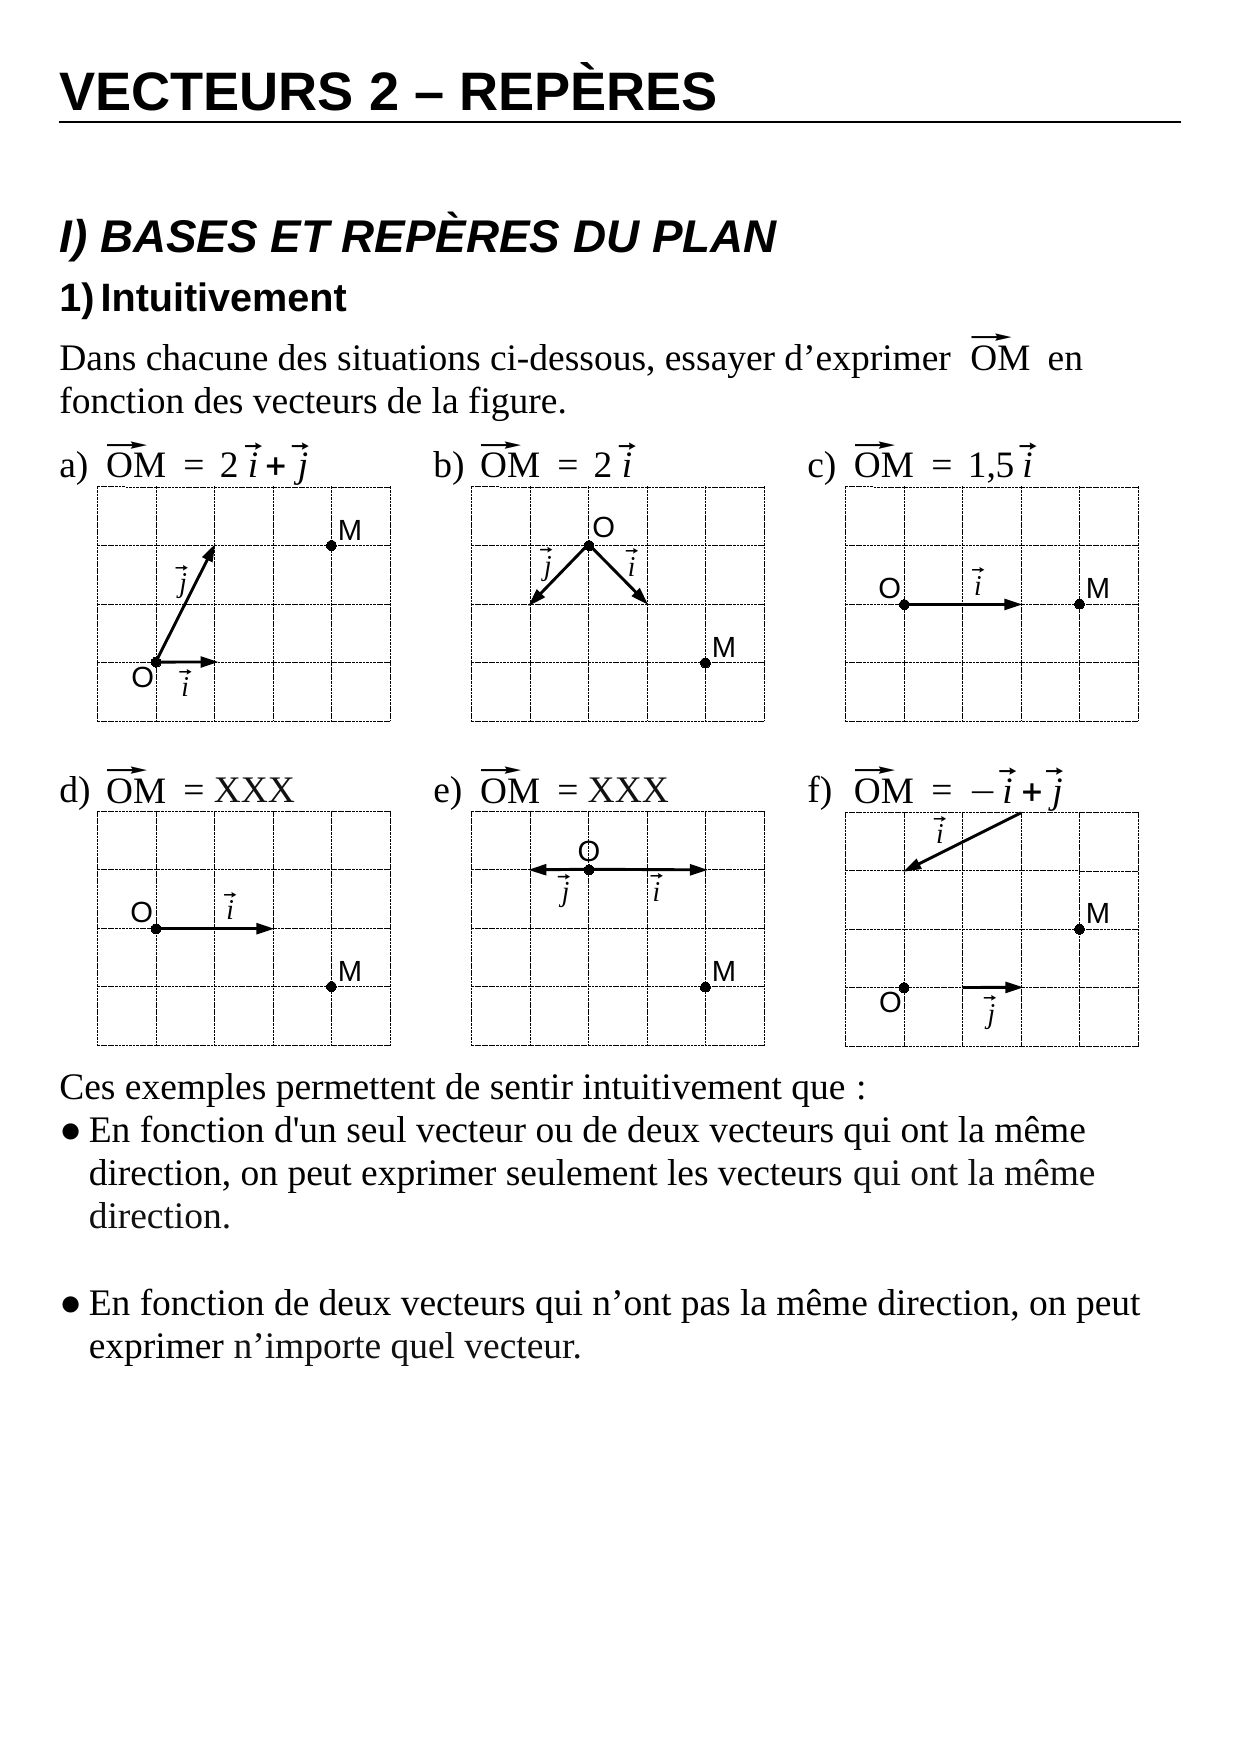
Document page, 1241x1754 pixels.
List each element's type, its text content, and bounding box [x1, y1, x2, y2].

list Intuitivement [59, 274, 1181, 320]
table_cell f) = [807, 764, 1181, 1047]
list En fonction d'un seul vecteur ou de deux vecteurs qui ont la même direction, on peut exprimer seulement les vecteurs qui ont la même direction. [59, 1107, 1181, 1237]
table_header a) = [59, 439, 433, 764]
table_cell d) = XXX [59, 764, 433, 1047]
text Vecteurs 2 – Repères [59, 59, 1181, 121]
table_header c) = [807, 439, 1181, 764]
list Bases et repères du plan [59, 210, 1181, 262]
text Dans chacune des situations ci-dessous, essayer d’exprimer en fonction des vecteurs de la figure. [59, 332, 1181, 421]
table_header b) = [433, 439, 807, 764]
list En fonction de deux vecteurs qui n’ont pas la même direction, on peut exprimer n’importe quel vecteur. [59, 1280, 1181, 1366]
text Ces exemples permettent de sentir intuitivement que : [59, 1064, 1181, 1107]
table_cell e) = XXX [433, 764, 807, 1047]
